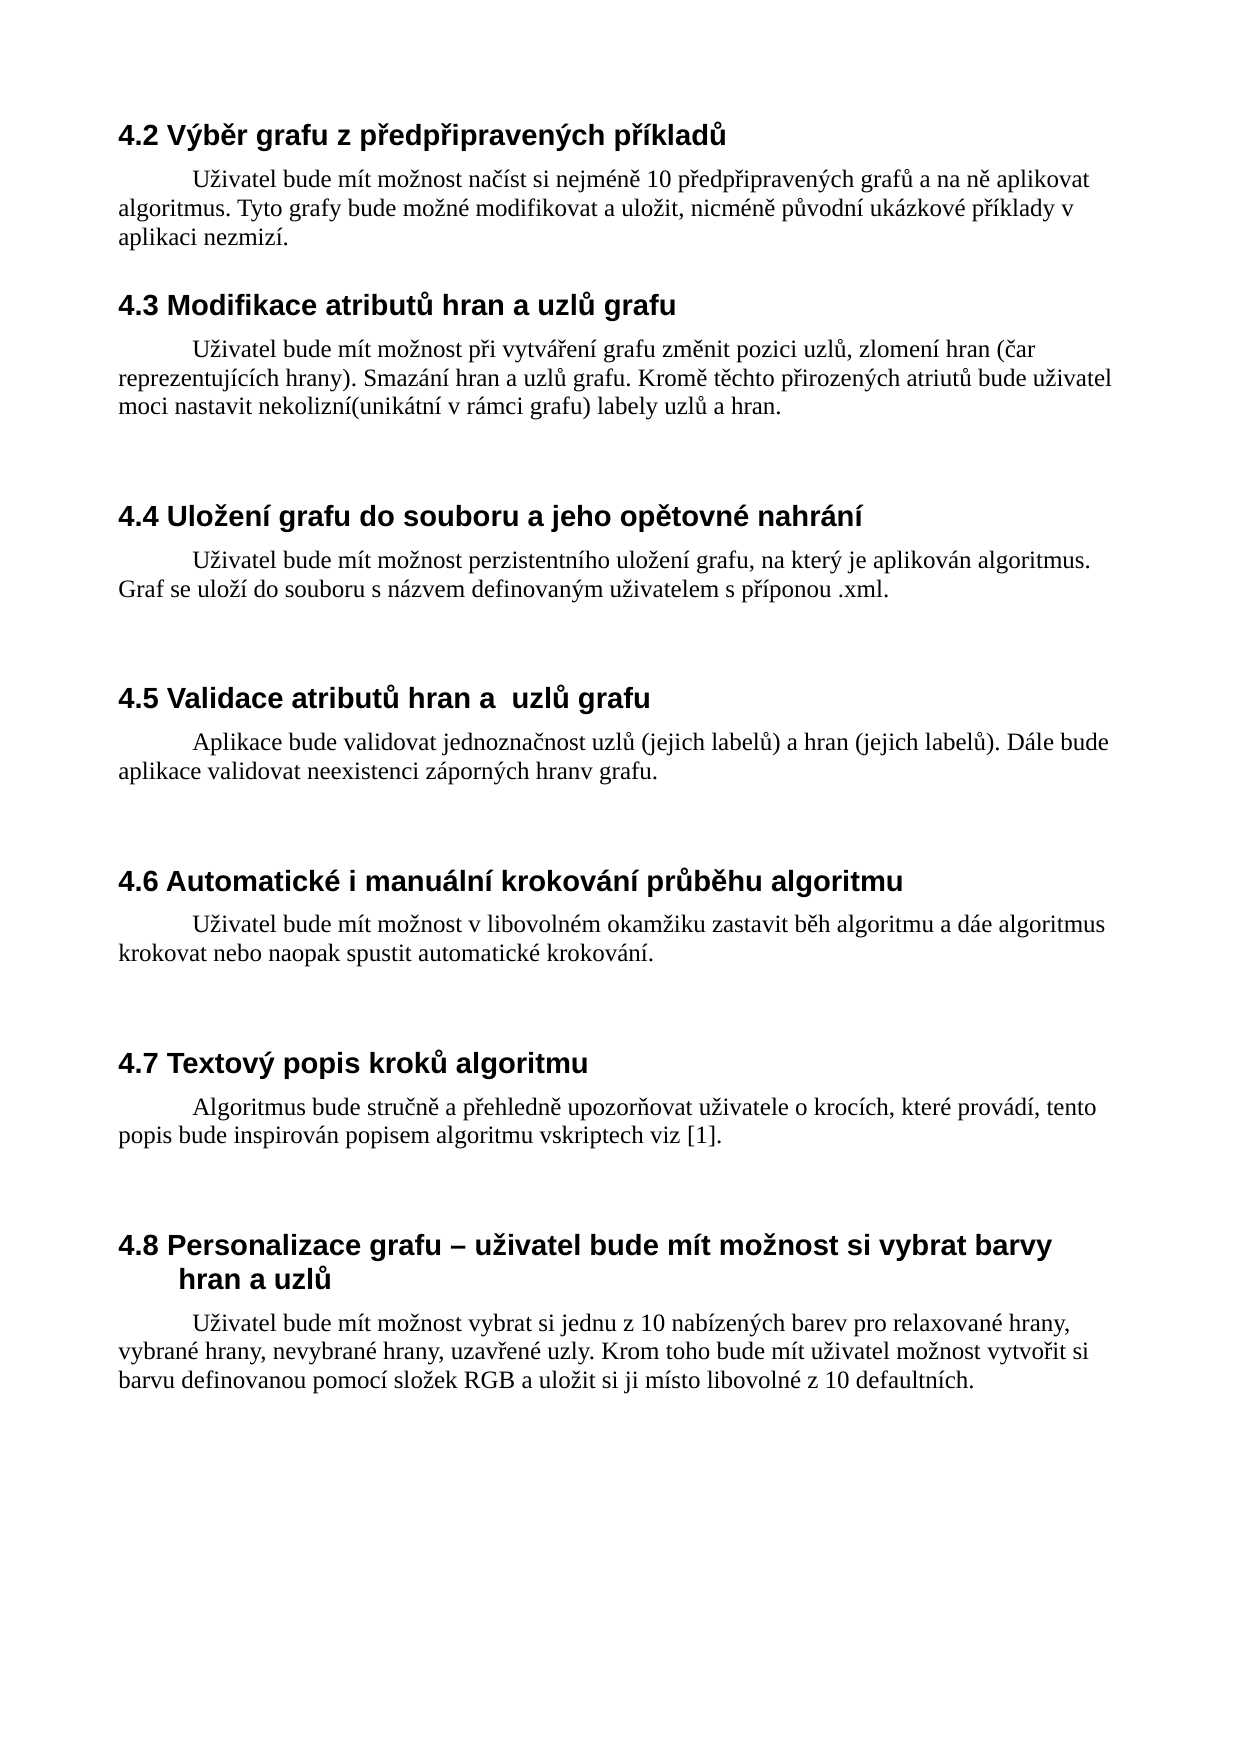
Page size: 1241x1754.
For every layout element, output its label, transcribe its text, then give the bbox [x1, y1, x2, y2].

text Algoritmus bude stručně a přehledně upozorňovat uživatele o krocích, které provádí, tento popis bude inspirován popisem algoritmu vskriptech viz [1]. [118, 1092, 1122, 1149]
subtitle 4.7 Textový popis kroků algoritmu [118, 1046, 1122, 1079]
text Uživatel bude mít možnost v libovolném okamžiku zastavit běh algoritmu a dáe algoritmus krokovat nebo naopak spustit automatické krokování. [118, 909, 1122, 967]
text Uživatel bude mít možnost při vytváření grafu změnit pozici uzlů, zlomení hran (čar reprezentujících hrany). Smazání hran a uzlů grafu. Kromě těchto přirozených atriutů bude uživatel moci nastavit nekolizní(unikátní v rámci grafu) labely uzlů a hran. [118, 334, 1122, 420]
subtitle 4.3 Modifikace atributů hran a uzlů grafu [118, 288, 1122, 321]
subtitle 4.6 Automatické i manuální krokování průběhu algoritmu [118, 863, 1122, 897]
subtitle 4.4 Uložení grafu do souboru a jeho opětovné nahrání [118, 499, 1122, 532]
subtitle 4.2 Výběr grafu z předpřipravených příkladů [118, 118, 1122, 152]
text Aplikace bude validovat jednoznačnost uzlů (jejich labelů) a hran (jejich labelů). Dále bude aplikace validovat neexistenci záporných hranv grafu. [118, 727, 1122, 785]
text Uživatel bude mít možnost perzistentního uložení grafu, na který je aplikován algoritmus. Graf se uloží do souboru s názvem definovaným uživatelem s příponou .xml. [118, 545, 1122, 602]
text Uživatel bude mít možnost vybrat si jednu z 10 nabízených barev pro relaxované hrany, vybrané hrany, nevybrané hrany, uzavřené uzly. Krom toho bude mít uživatel možnost vytvořit si barvu definovanou pomocí složek RGB a uložit si ji místo libovolné z 10 defaultních. [118, 1308, 1122, 1394]
subtitle 4.5 Validace atributů hran a uzlů grafu [118, 681, 1122, 715]
subtitle 4.8 Personalizace grafu – uživatel bude mít možnost si vybrat barvy hran a uzlů [118, 1228, 1122, 1295]
text Uživatel bude mít možnost načíst si nejméně 10 předpřipravených grafů a na ně aplikovat algoritmus. Tyto grafy bude možné modifikovat a uložit, nicméně původní ukázkové příklady v aplikaci nezmizí. [118, 164, 1122, 250]
